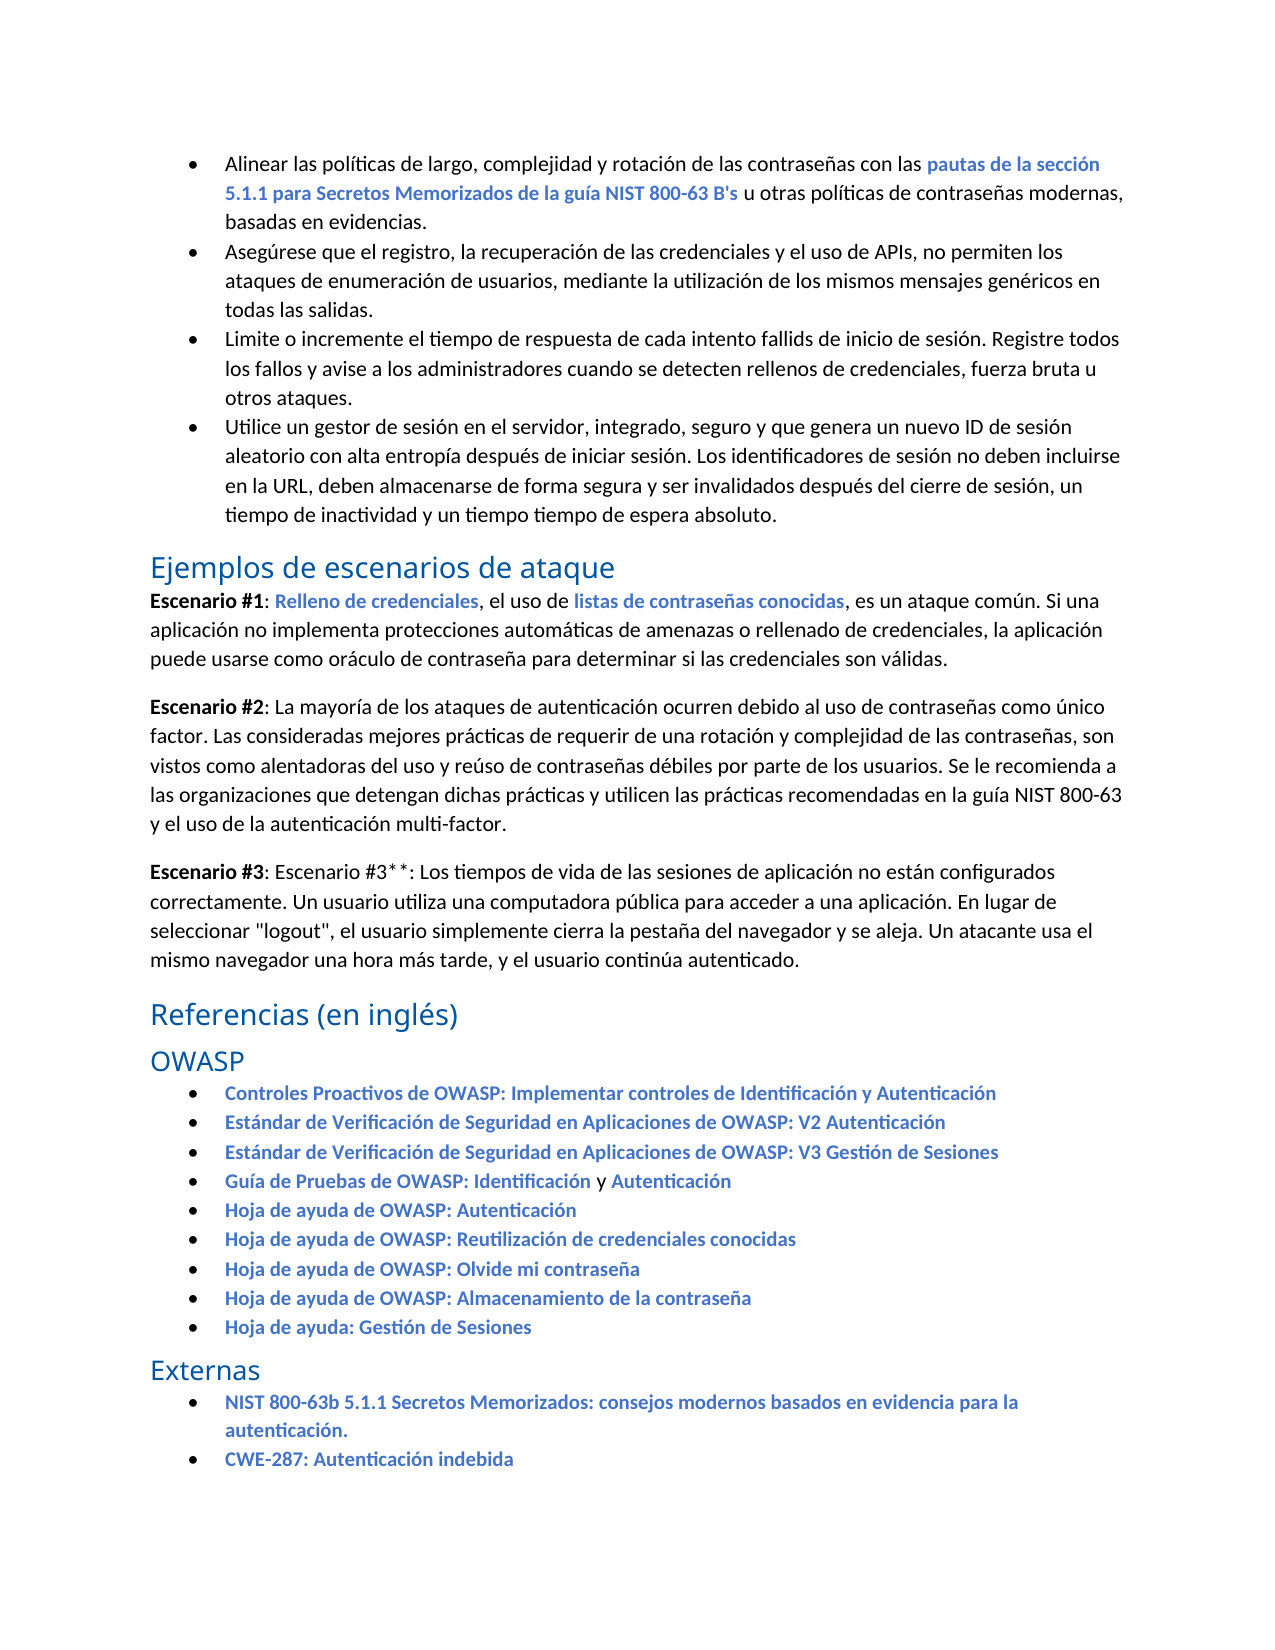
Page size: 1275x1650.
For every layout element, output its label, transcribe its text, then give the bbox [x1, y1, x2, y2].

list Estándar de Verificación de Seguridad en Aplicaciones de OWASP: V2 Autenticación [187, 1108, 1125, 1135]
list Limite o incremente el tiempo de respuesta de cada intento fallids de inicio de sesión. Registre todos los fallos y avise a los administradores cuando se detecten rellenos de credenciales, fuerza bruta u otros ataques. [187, 326, 1125, 411]
subtitle Externas [150, 1351, 1125, 1388]
list Hoja de ayuda de OWASP: Reutilización de credenciales conocidas [187, 1226, 1125, 1252]
list Asegúrese que el registro, la recuperación de las credenciales y el uso de APIs, no permiten los ataques de enumeración de usuarios, mediante la utilización de los mismos mensajes genéricos en todas las salidas. [187, 238, 1125, 323]
text Escenario #1: Relleno de credenciales, el uso de listas de contraseñas conocidas, es un ataque común. Si una aplicación no implementa protecciones automáticas de amenazas o rellenado de credenciales, la aplicación puede usarse como oráculo de contraseña para determinar si las credenciales son válidas. [150, 587, 1125, 672]
list Hoja de ayuda: Gestión de Sesiones [187, 1313, 1125, 1340]
list Estándar de Verificación de Seguridad en Aplicaciones de OWASP: V3 Gestión de Sesiones [187, 1138, 1125, 1164]
list Hoja de ayuda de OWASP: Olvide mi contraseña [187, 1255, 1125, 1282]
list CWE-287: Autenticación indebida [187, 1445, 1125, 1472]
list NIST 800-63b 5.1.1 Secretos Memorizados: consejos modernos basados en evidencia para la autenticación. [187, 1388, 1125, 1442]
list Guía de Pruebas de OWASP: Identificación y Autenticación [187, 1167, 1125, 1194]
subtitle OWASP [150, 1042, 1125, 1079]
list Hoja de ayuda de OWASP: Autenticación [187, 1196, 1125, 1223]
text Escenario #2: La mayoría de los ataques de autenticación ocurren debido al uso de contraseñas como único factor. Las consideradas mejores prácticas de requerir de una rotación y complejidad de las contraseñas, son vistos como alentadoras del uso y reúso de contraseñas débiles por parte de los usuarios. Se le recomienda a las organizaciones que detengan dichas prácticas y utilicen las prácticas recomendadas en la guía NIST 800-63 y el uso de la autenticación multi-factor. [150, 693, 1125, 837]
list Alinear las políticas de largo, complejidad y rotación de las contraseñas con las pautas de la sección 5.1.1 para Secretos Memorizados de la guía NIST 800-63 B's u otras políticas de contraseñas modernas, basadas en evidencias. [187, 150, 1125, 235]
subtitle Referencias (en inglés) [150, 994, 1125, 1034]
text Escenario #3: Escenario #3**: Los tiempos de vida de las sesiones de aplicación no están configurados correctamente. Un usuario utiliza una computadora pública para acceder a una aplicación. En lugar de seleccionar "logout", el usuario simplemente cierra la pestaña del navegador y se aleja. Un atacante usa el mismo navegador una hora más tarde, y el usuario continúa autenticado. [150, 858, 1125, 973]
list Utilice un gestor de sesión en el servidor, integrado, seguro y que genera un nuevo ID de sesión aleatorio con alta entropía después de iniciar sesión. Los identificadores de sesión no deben incluirse en la URL, deben almacenarse de forma segura y ser invalidados después del cierre de sesión, un tiempo de inactividad y un tiempo tiempo de espera absoluto. [187, 413, 1125, 528]
list Hoja de ayuda de OWASP: Almacenamiento de la contraseña [187, 1284, 1125, 1311]
subtitle Ejemplos de escenarios de ataque [150, 547, 1125, 587]
list Controles Proactivos de OWASP: Implementar controles de Identificación y Autenticación [187, 1079, 1125, 1106]
